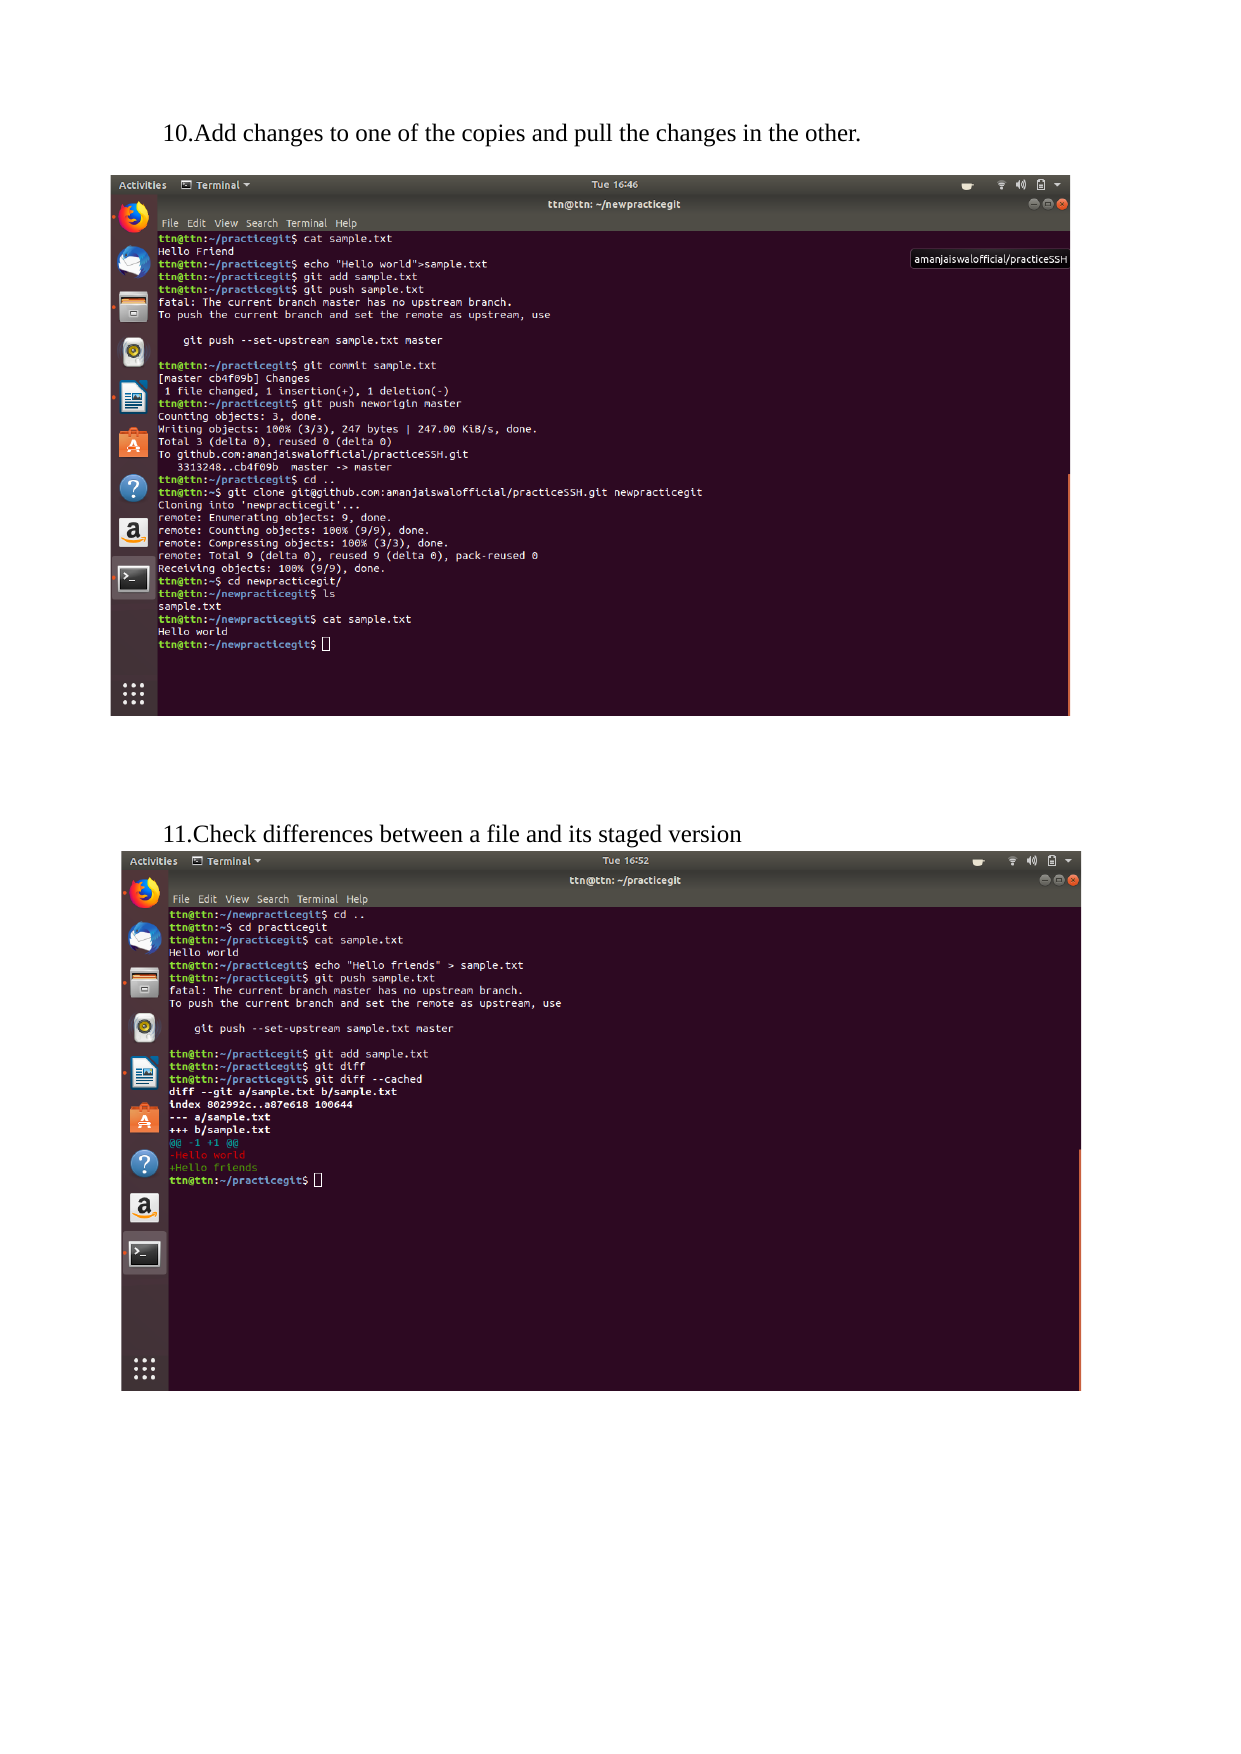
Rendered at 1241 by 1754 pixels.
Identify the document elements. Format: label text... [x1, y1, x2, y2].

picture [110, 175, 1071, 716]
list Check differences between a file and its staged version [162, 819, 1122, 847]
picture [121, 851, 1082, 1391]
list Add changes to one of the copies and pull the changes in the other. [162, 118, 1122, 147]
